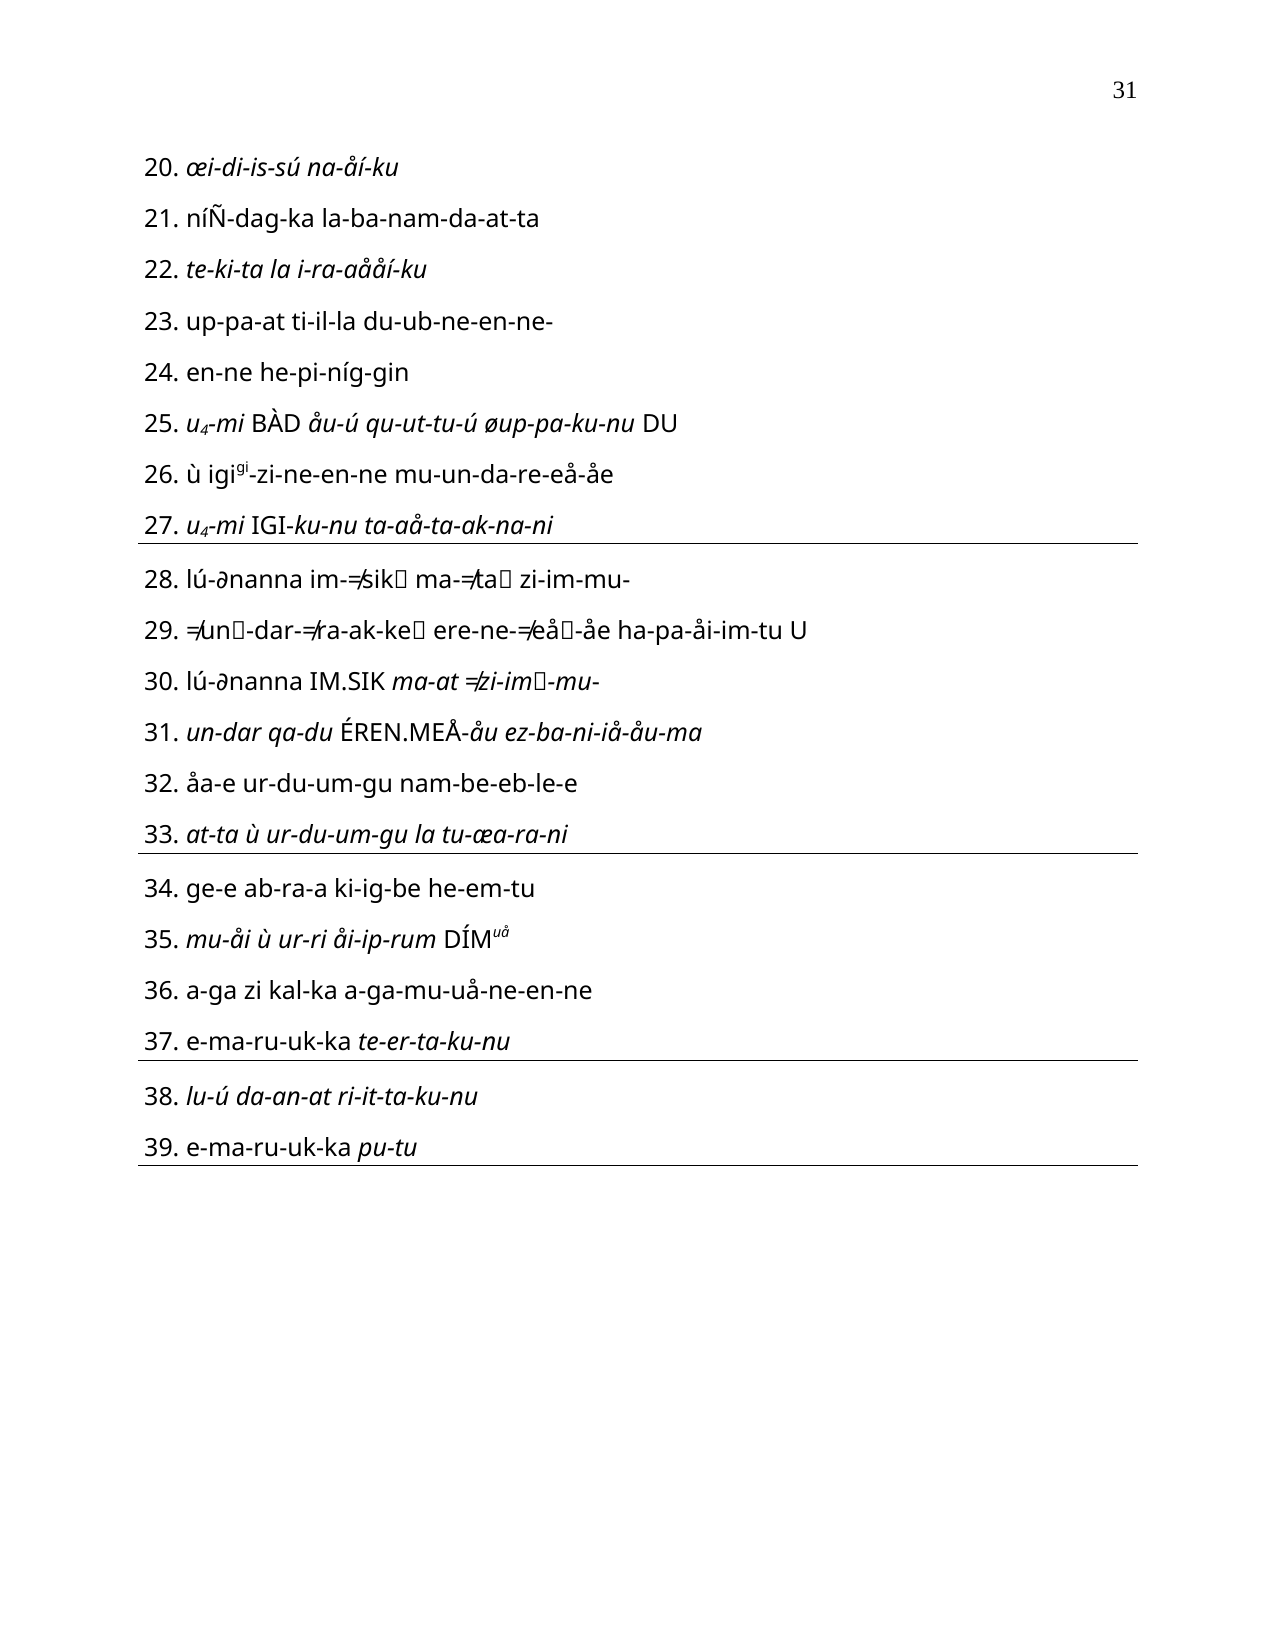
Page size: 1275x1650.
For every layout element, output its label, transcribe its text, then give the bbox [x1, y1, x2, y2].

text 37. e-ma-ru-uk-ka te-er-ta-ku-nu [137, 1024, 1138, 1061]
text 31. un-dar qa-du ÉREN.MEÅ-åu ez-ba-ni-iå-åu-ma [137, 714, 1138, 749]
text 20. œi-di-is-sú na-åí-ku [137, 150, 1138, 184]
text 28. lú-∂nanna im-≠sik ma-≠ta zi-im-mu- [137, 561, 1138, 596]
text 25. u4-mi BÀD åu-ú qu-ut-tu-ú øup-pa-ku-nu DU [137, 405, 1138, 439]
text 26. ù igigi-zi-ne-en-ne mu-un-da-re-eå-åe [137, 456, 1138, 490]
text 22. te-ki-ta la i-ra-aå­åí-ku [137, 252, 1138, 286]
text 35. mu-åi ù ur-ri åi-ip-rum DÍMuå [137, 922, 1138, 956]
text 30. lú-∂nanna IM.SIK ma-at ≠zi-im-mu- [137, 663, 1138, 698]
text 32. åa-e ur-du-um-gu nam-be-eb-le-e [137, 766, 1138, 800]
text 34. ge-e ab-ra-a ki-ig-be he-em-tu [137, 871, 1138, 905]
text 29. ≠un-dar-≠ra-ak-ke ere-ne-≠eå-åe ha-pa-åi-im-tu U [137, 612, 1138, 647]
text 38. lu-ú da-an-at ri-it-ta-ku-nu [137, 1078, 1138, 1112]
text 21. níÑ-dag-ka la-ba-nam-da-at-ta [137, 201, 1138, 235]
text 36. a-ga zi kal-ka a-ga-mu-uå-ne-en-ne [137, 973, 1138, 1007]
text 24. en-ne he-pi-níg-gin [137, 354, 1138, 388]
text 23. up-pa-at ti-il-la du-ub-ne-en-ne- [137, 303, 1138, 337]
text 33. at-ta ù ur-du-um-gu la tu-æa-ra-ni [137, 817, 1138, 854]
text 27. u4-mi IGI-ku-nu ta-aå-ta-ak-na-ni [137, 507, 1138, 544]
text 39. e-ma-ru-uk-ka pu-tu [137, 1129, 1138, 1166]
